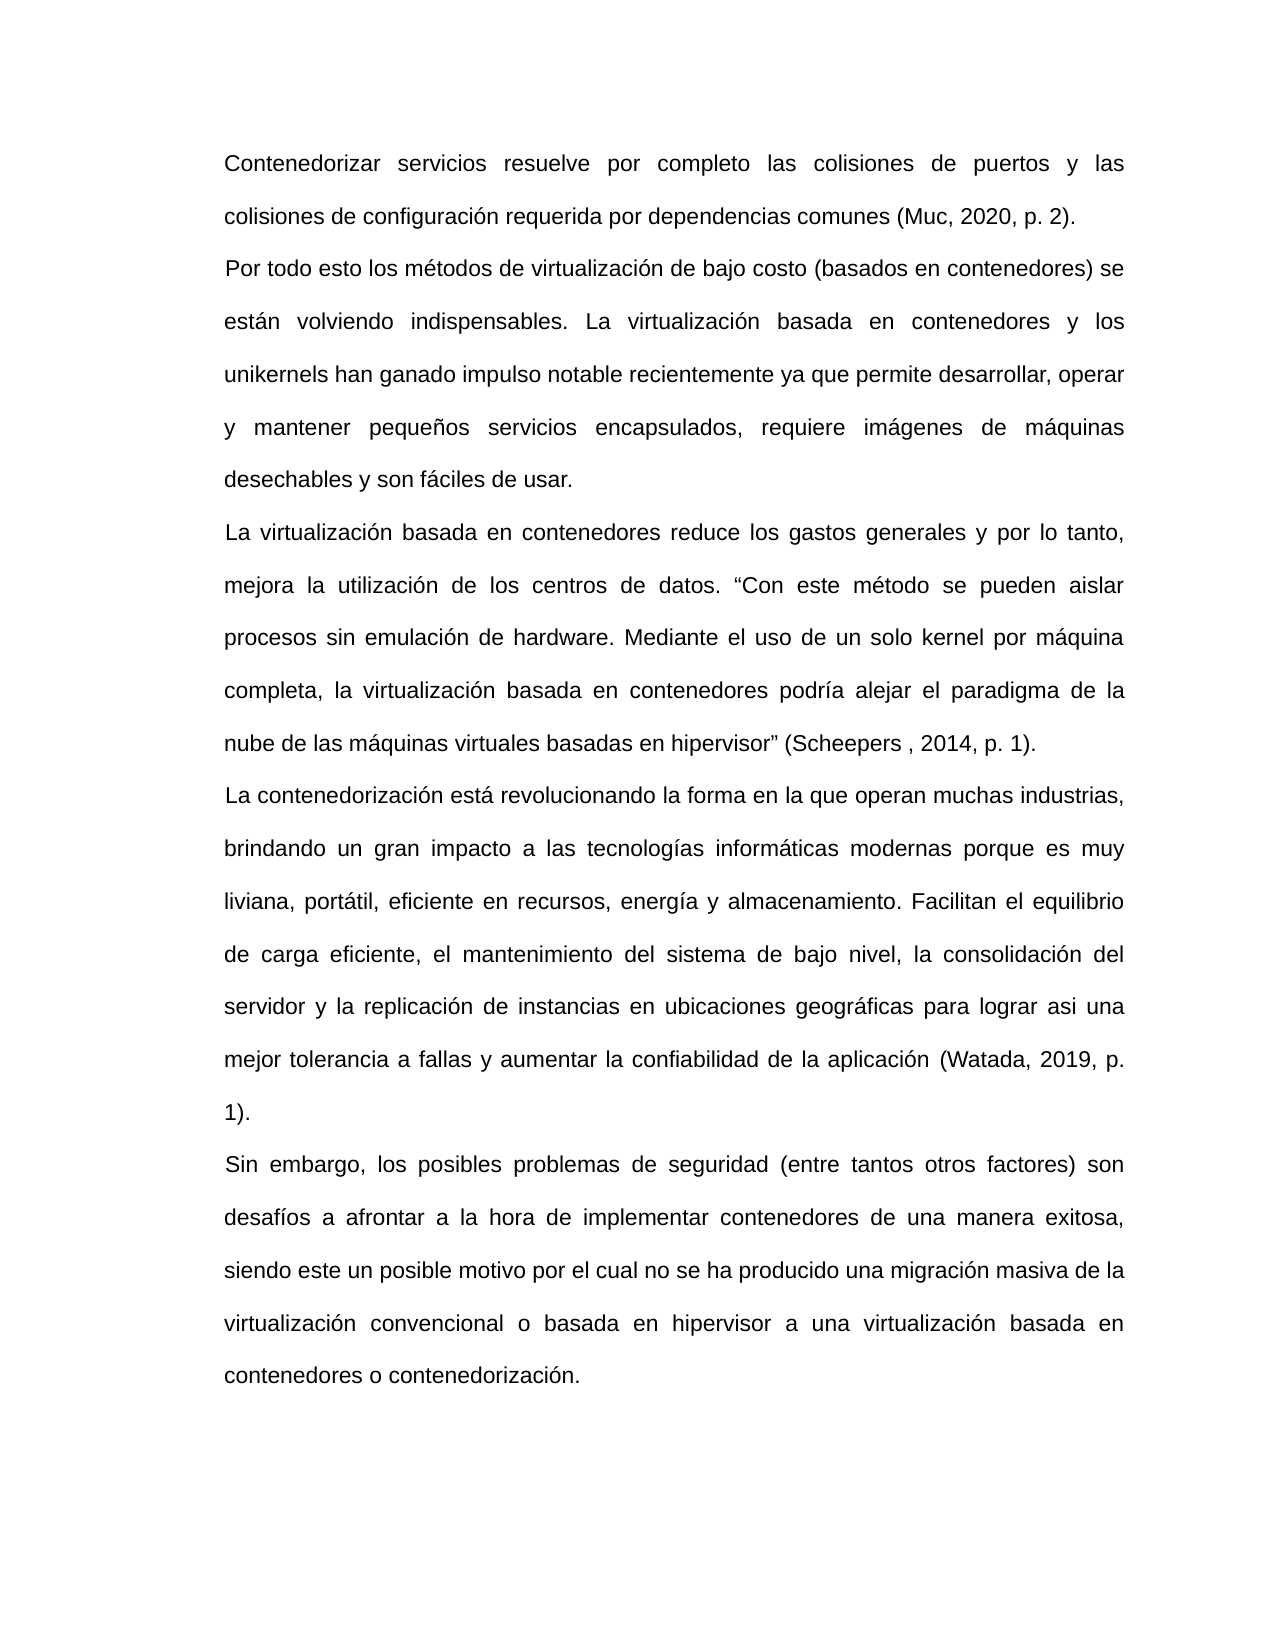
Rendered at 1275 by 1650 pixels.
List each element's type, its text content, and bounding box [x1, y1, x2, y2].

text La contenedorización está revolucionando la forma en la que operan muchas industrias, brindando un gran impacto a las tecnologías informáticas modernas porque es muy liviana, portátil, eficiente en recursos, energía y almacenamiento. Facilitan el equilibrio de carga eficiente, el mantenimiento del sistema de bajo nivel, la consolidación del servidor y la replicación de instancias en ubicaciones geográficas para lograr asi una mejor tolerancia a fallas y aumentar la confiabilidad de la aplicación (Watada, 2019, p. 1). [224, 782, 1125, 1125]
text Contenedorizar servicios resuelve por completo las colisiones de puertos y las colisiones de configuración requerida por dependencias comunes (Muc, 2020, p. 2). [224, 150, 1125, 229]
text La virtualización basada en contenedores reduce los gastos generales y por lo tanto, mejora la utilización de los centros de datos. “Con este método se pueden aislar procesos sin emulación de hardware. Mediante el uso de un solo kernel por máquina completa, la virtualización basada en contenedores podría alejar el paradigma de la nube de las máquinas virtuales basadas en hipervisor” (Scheepers , 2014, p. 1). [224, 519, 1125, 756]
text Por todo esto los métodos de virtualización de bajo costo (basados en contenedores) se están volviendo indispensables. La virtualización basada en contenedores y los unikernels han ganado impulso notable recientemente ya que permite desarrollar, operar y mantener pequeños servicios encapsulados, requiere imágenes de máquinas desechables y son fáciles de usar. [224, 255, 1125, 493]
text Sin embargo, los posibles problemas de seguridad (entre tantos otros factores) son desafíos a afrontar a la hora de implementar contenedores de una manera exitosa, siendo este un posible motivo por el cual no se ha producido una migración masiva de la virtualización convencional o basada en hipervisor a una virtualización basada en contenedores o contenedorización. [224, 1151, 1125, 1389]
